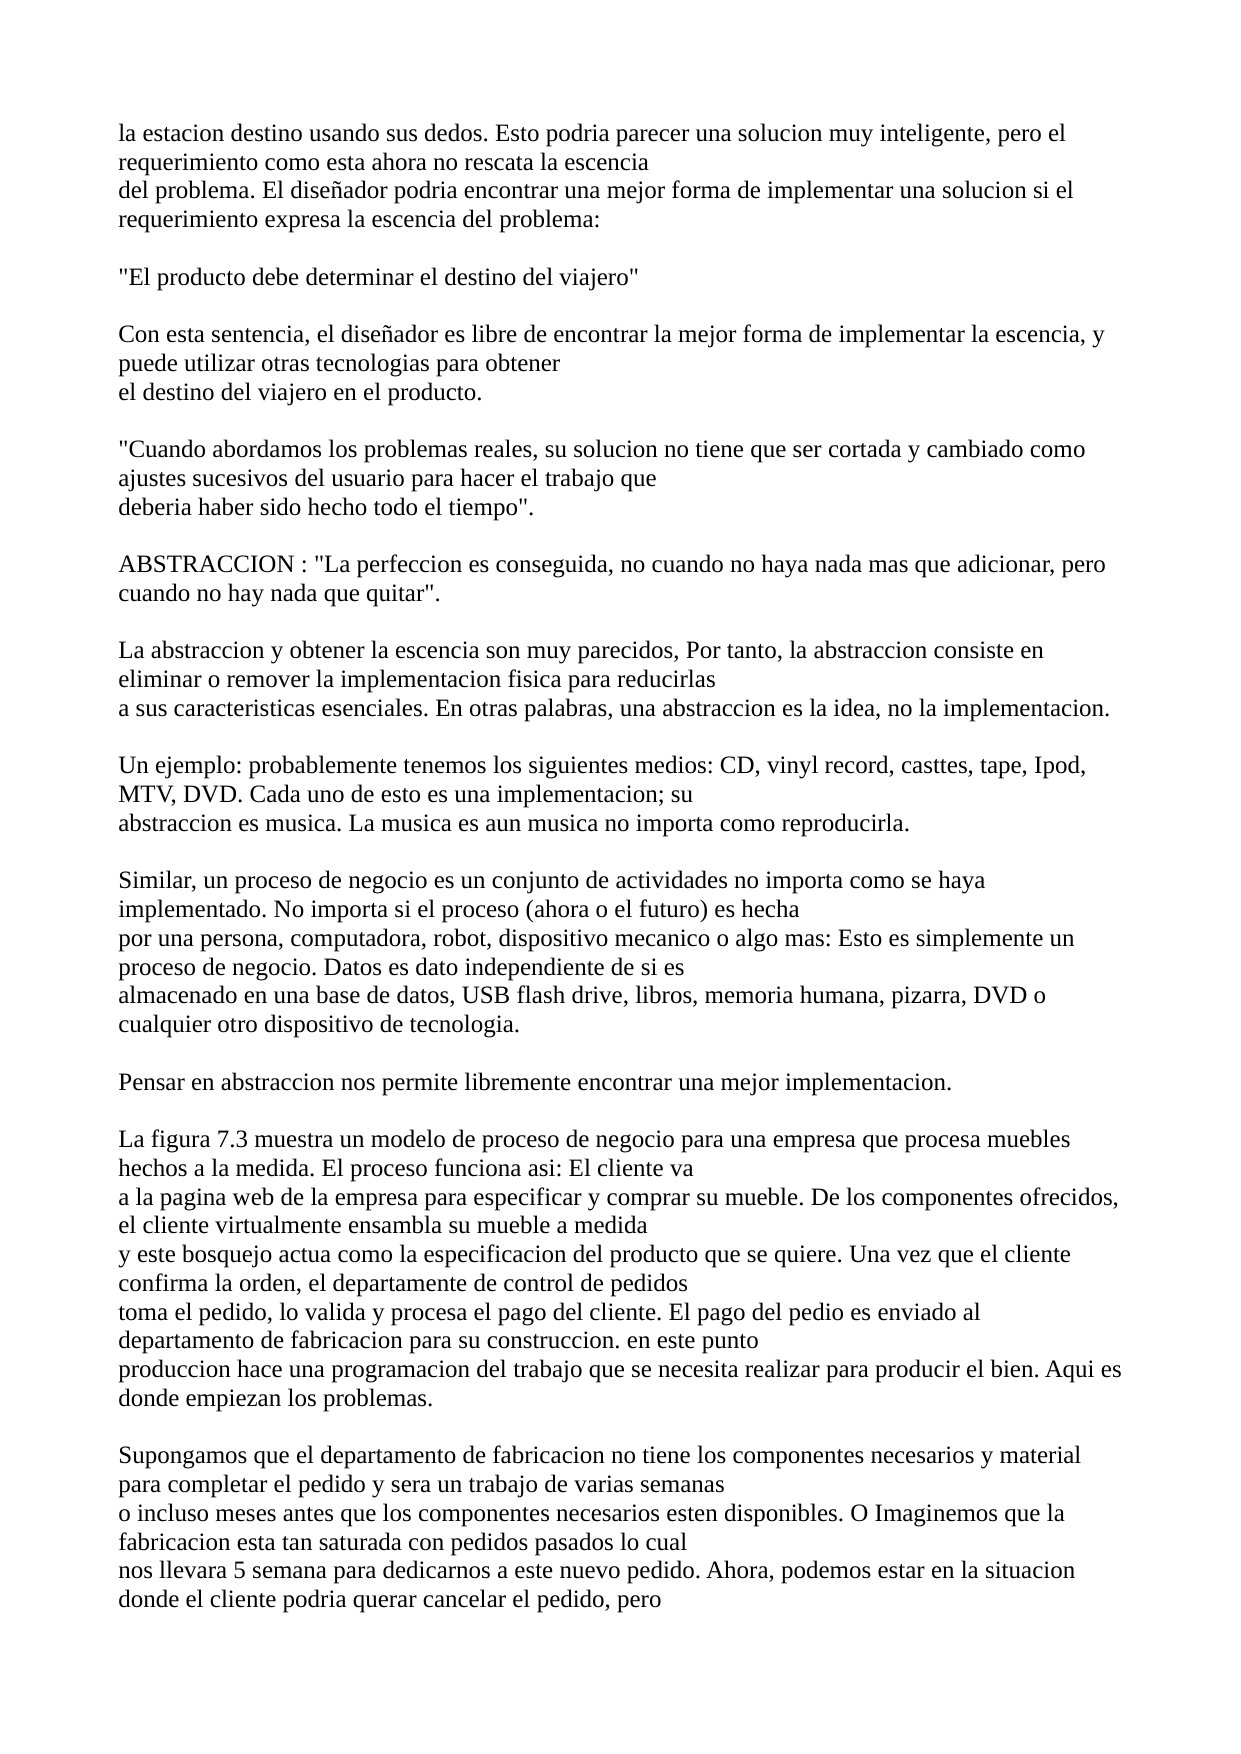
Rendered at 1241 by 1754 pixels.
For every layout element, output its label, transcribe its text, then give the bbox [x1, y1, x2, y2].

text abstraccion es musica. La musica es aun musica no importa como reproducirla. [118, 808, 1122, 837]
text produccion hace una programacion del trabajo que se necesita realizar para producir el bien. Aqui es donde empiezan los problemas. [118, 1354, 1122, 1412]
text a sus caracteristicas esenciales. En otras palabras, una abstraccion es la idea, no la implementacion. [118, 693, 1122, 722]
text toma el pedido, lo valida y procesa el pago del cliente. El pago del pedio es enviado al departamento de fabricacion para su construccion. en este punto [118, 1297, 1122, 1354]
text La abstraccion y obtener la escencia son muy parecidos, Por tanto, la abstraccion consiste en eliminar o remover la implementacion fisica para reducirlas [118, 636, 1122, 693]
text y este bosquejo actua como la especificacion del producto que se quiere. Una vez que el cliente confirma la orden, el departamente de control de pedidos [118, 1239, 1122, 1297]
text Similar, un proceso de negocio es un conjunto de actividades no importa como se haya implementado. No importa si el proceso (ahora o el futuro) es hecha [118, 866, 1122, 923]
text nos llevara 5 semana para dedicarnos a este nuevo pedido. Ahora, podemos estar en la situacion donde el cliente podria querar cancelar el pedido, pero [118, 1556, 1122, 1613]
text Con esta sentencia, el diseñador es libre de encontrar la mejor forma de implementar la escencia, y puede utilizar otras tecnologias para obtener [118, 319, 1122, 377]
text almacenado en una base de datos, USB flash drive, libros, memoria humana, pizarra, DVD o cualquier otro dispositivo de tecnologia. [118, 981, 1122, 1038]
text a la pagina web de la empresa para especificar y comprar su mueble. De los componentes ofrecidos, el cliente virtualmente ensambla su mueble a medida [118, 1182, 1122, 1239]
text la estacion destino usando sus dedos. Esto podria parecer una solucion muy inteligente, pero el requerimiento como esta ahora no rescata la escencia [118, 118, 1122, 176]
text Pensar en abstraccion nos permite libremente encontrar una mejor implementacion. [118, 1067, 1122, 1096]
text "El producto debe determinar el destino del viajero" [118, 262, 1122, 291]
text "Cuando abordamos los problemas reales, su solucion no tiene que ser cortada y cambiado como ajustes sucesivos del usuario para hacer el trabajo que [118, 434, 1122, 492]
text del problema. El diseñador podria encontrar una mejor forma de implementar una solucion si el requerimiento expresa la escencia del problema: [118, 176, 1122, 233]
text deberia haber sido hecho todo el tiempo". [118, 492, 1122, 521]
text o incluso meses antes que los componentes necesarios esten disponibles. O Imaginemos que la fabricacion esta tan saturada con pedidos pasados lo cual [118, 1498, 1122, 1556]
text Supongamos que el departamento de fabricacion no tiene los componentes necesarios y material para completar el pedido y sera un trabajo de varias semanas [118, 1441, 1122, 1498]
text Un ejemplo: probablemente tenemos los siguientes medios: CD, vinyl record, casttes, tape, Ipod, MTV, DVD. Cada uno de esto es una implementacion; su [118, 751, 1122, 808]
text ABSTRACCION : "La perfeccion es conseguida, no cuando no haya nada mas que adicionar, pero cuando no hay nada que quitar". [118, 549, 1122, 607]
text La figura 7.3 muestra un modelo de proceso de negocio para una empresa que procesa muebles hechos a la medida. El proceso funciona asi: El cliente va [118, 1124, 1122, 1182]
text el destino del viajero en el producto. [118, 377, 1122, 406]
text por una persona, computadora, robot, dispositivo mecanico o algo mas: Esto es simplemente un proceso de negocio. Datos es dato independiente de si es [118, 923, 1122, 981]
